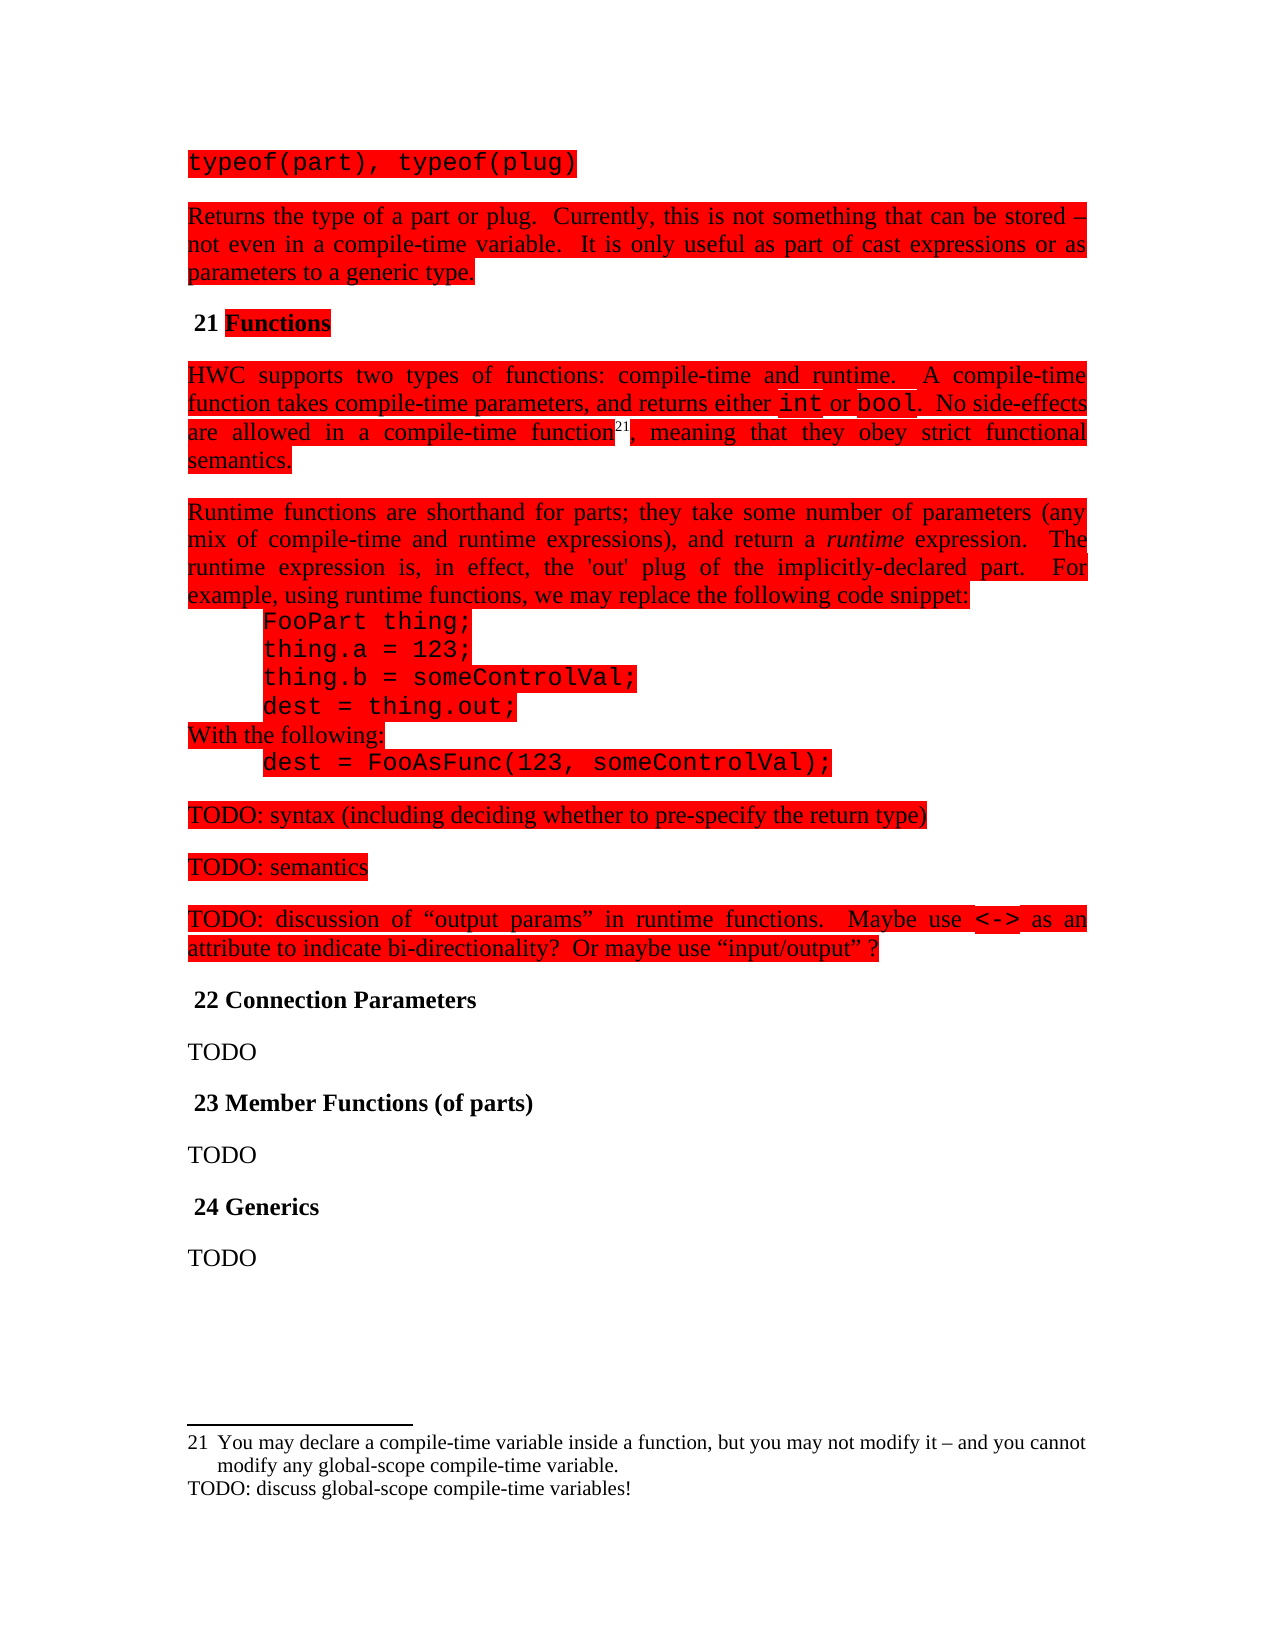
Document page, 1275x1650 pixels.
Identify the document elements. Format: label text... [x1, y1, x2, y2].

text thing.a = 123; [262, 637, 1087, 665]
text HWC supports two types of functions: compile-time and runtime. A compile-time function takes compile-time parameters, and returns either int or bool. No side-effects are allowed in a compile-time function, meaning that they obey strict functional semantics. [187, 361, 1087, 474]
list Connection Parameters [187, 986, 1087, 1014]
text TODO: syntax (including deciding whether to pre-specify the return type) [187, 801, 1087, 829]
text typeof(part), typeof(plug) [187, 150, 1087, 178]
text TODO [187, 1141, 1087, 1169]
text FooPart thing; [262, 609, 1087, 637]
text thing.b = someControlVal; [262, 665, 1087, 693]
text dest = FooAsFunc(123, someControlVal); [262, 749, 1087, 777]
text dest = thing.out; [262, 693, 1087, 722]
text TODO: semantics [187, 853, 1087, 881]
text TODO [187, 1244, 1087, 1272]
list Member Functions (of parts) [187, 1089, 1087, 1117]
text TODO: discuss global-scope compile-time variables! [187, 1477, 1087, 1500]
list Functions [187, 309, 1087, 337]
text You may declare a compile-time variable inside a function, but you may not modify it – and you cannot modify any global-scope compile-time variable. [187, 1431, 1087, 1477]
list Generics [187, 1193, 1087, 1221]
text Returns the type of a part or plug. Currently, this is not something that can be stored – not even in a compile-time variable. It is only useful as part of cast expressions or as parameters to a generic type. [187, 202, 1087, 285]
text TODO [187, 1038, 1087, 1066]
text TODO: discussion of “output params” in runtime functions. Maybe use <-> as an attribute to indicate bi-directionality? Or maybe use “input/output” ? [187, 905, 1087, 962]
text With the following: [187, 722, 1087, 749]
text Runtime functions are shorthand for parts; they take some number of parameters (any mix of compile-time and runtime expressions), and return a runtime expression. The runtime expression is, in effect, the 'out' plug of the implicitly-declared part. For example, using runtime functions, we may replace the following code snippet: [187, 498, 1087, 609]
